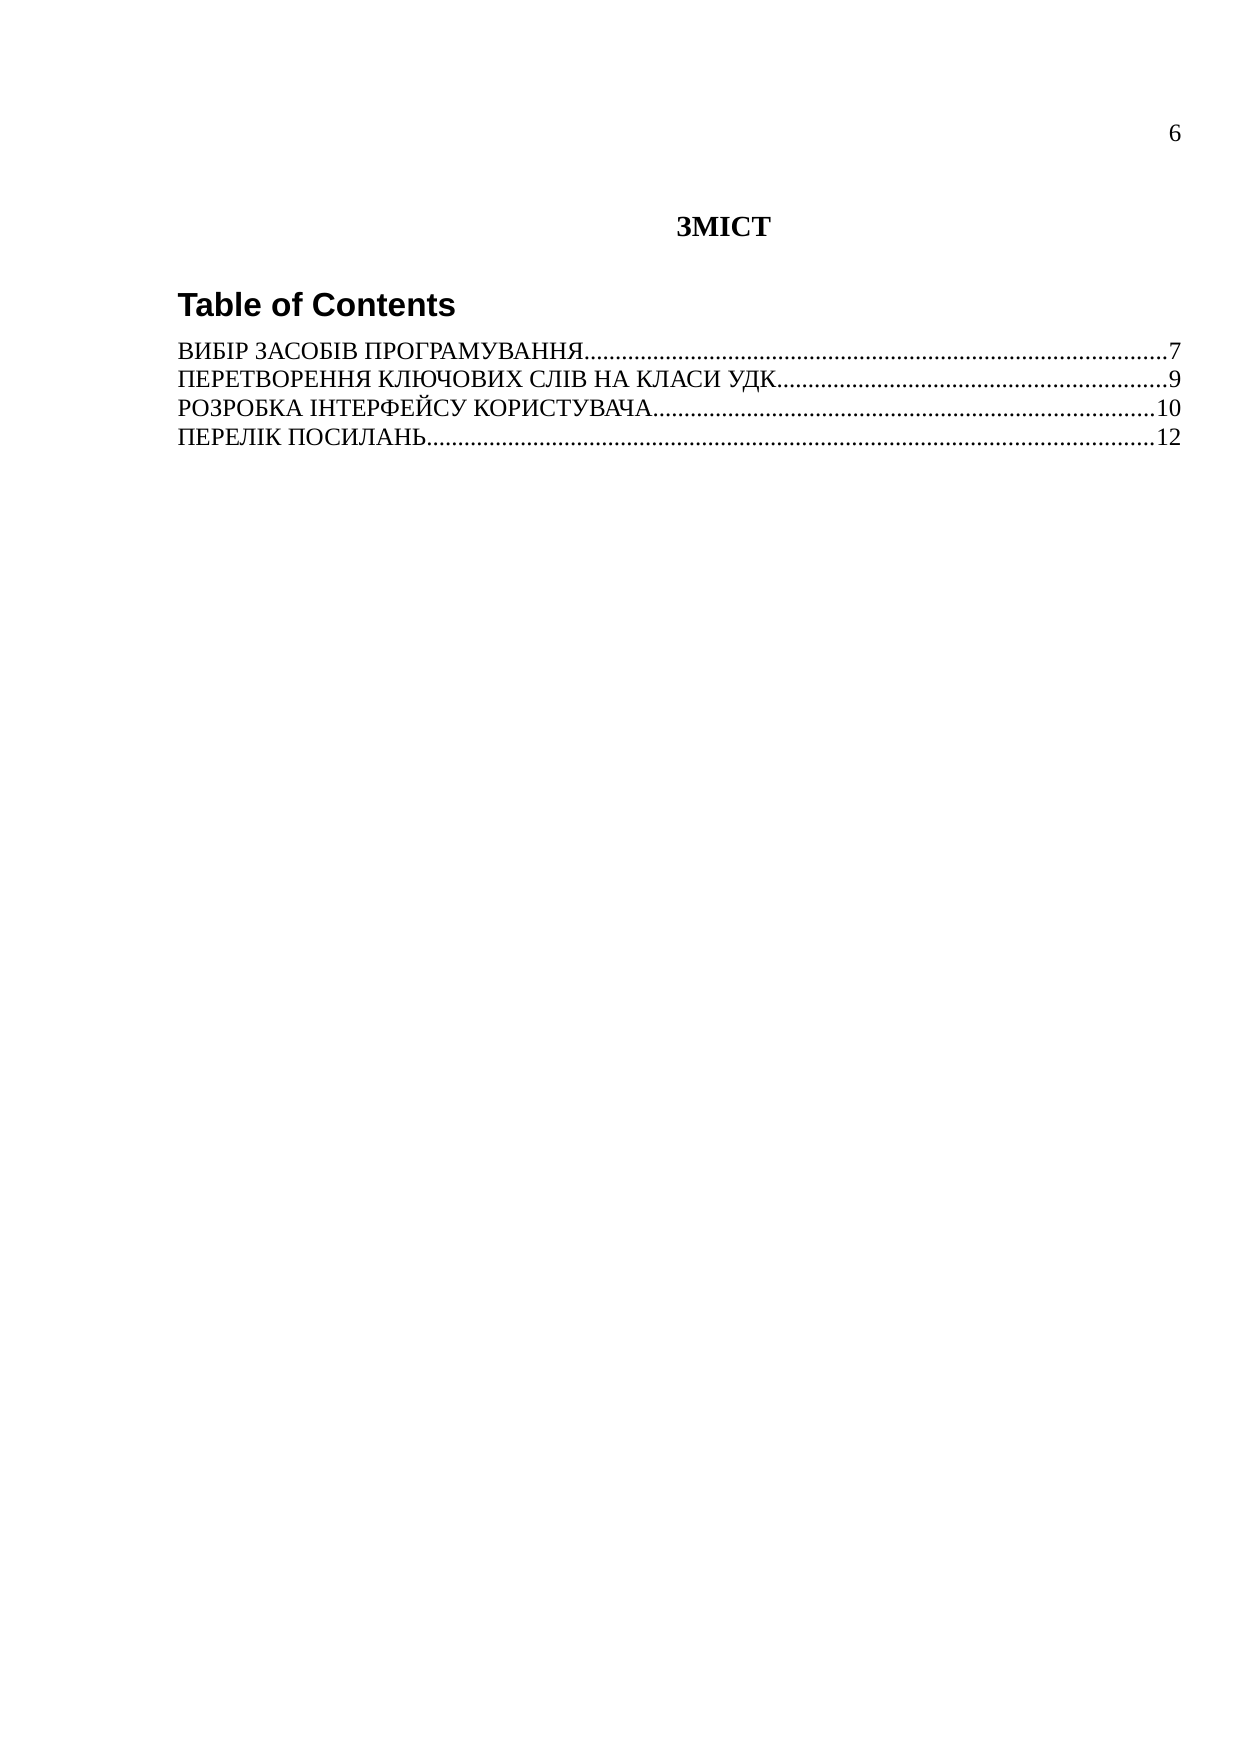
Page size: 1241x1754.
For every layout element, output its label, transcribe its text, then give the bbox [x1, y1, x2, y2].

text РОЗРОБКА ІНТЕРФЕЙСУ КОРИСТУВАЧА 10 [177, 393, 1181, 422]
text ВИБІР ЗАСОБІВ ПРОГРАМУВАННЯ 7 [177, 336, 1181, 364]
text ЗМІСТ [177, 209, 1181, 243]
subtitle Table of Contents [177, 285, 1181, 323]
text ПЕРЕЛІК ПОСИЛАНЬ 12 [177, 422, 1181, 451]
text ПЕРЕТВОРЕННЯ КЛЮЧОВИХ СЛІВ НА КЛАСИ УДК 9 [177, 364, 1181, 393]
